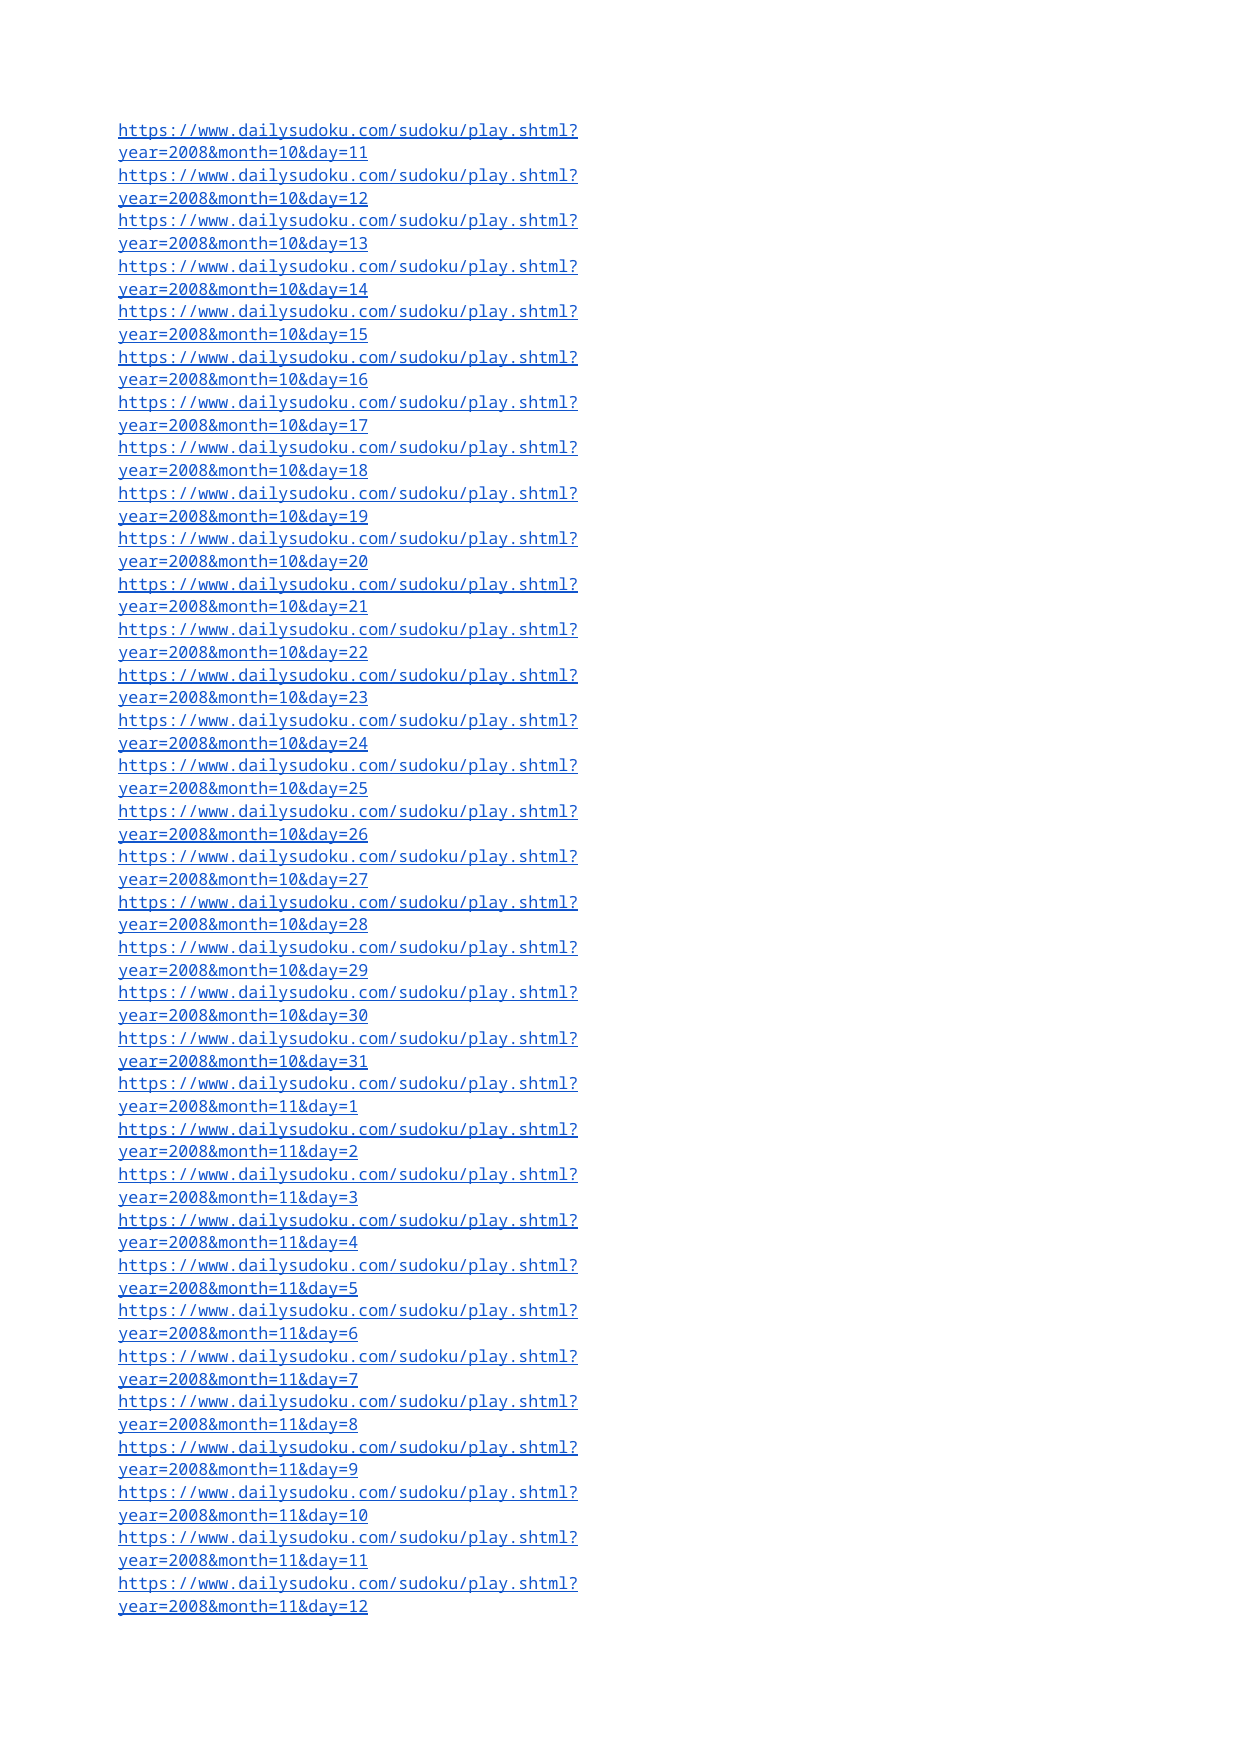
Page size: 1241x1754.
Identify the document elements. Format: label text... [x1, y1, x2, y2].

table_cell https://www.dailysudoku.com/sudoku/play.shtml?year=2008&month=10&day=26 [118, 799, 812, 845]
table_cell https://www.dailysudoku.com/sudoku/play.shtml?year=2008&month=10&day=21 [118, 572, 812, 618]
table_cell https://www.dailysudoku.com/sudoku/play.shtml?year=2008&month=11&day=9 [118, 1435, 812, 1481]
table_cell https://www.dailysudoku.com/sudoku/play.shtml?year=2008&month=10&day=17 [118, 391, 812, 436]
table_cell https://www.dailysudoku.com/sudoku/play.shtml?year=2008&month=10&day=20 [118, 527, 812, 572]
table_cell https://www.dailysudoku.com/sudoku/play.shtml?year=2008&month=11&day=12 [118, 1571, 812, 1617]
table_cell https://www.dailysudoku.com/sudoku/play.shtml?year=2008&month=10&day=30 [118, 981, 812, 1026]
table_cell https://www.dailysudoku.com/sudoku/play.shtml?year=2008&month=10&day=31 [118, 1026, 812, 1072]
table_cell https://www.dailysudoku.com/sudoku/play.shtml?year=2008&month=11&day=8 [118, 1390, 812, 1435]
table_cell https://www.dailysudoku.com/sudoku/play.shtml?year=2008&month=11&day=4 [118, 1208, 812, 1253]
table_cell https://www.dailysudoku.com/sudoku/play.shtml?year=2008&month=10&day=15 [118, 300, 812, 345]
table_cell https://www.dailysudoku.com/sudoku/play.shtml?year=2008&month=11&day=7 [118, 1344, 812, 1390]
table_cell https://www.dailysudoku.com/sudoku/play.shtml?year=2008&month=10&day=27 [118, 845, 812, 890]
table_cell https://www.dailysudoku.com/sudoku/play.shtml?year=2008&month=11&day=2 [118, 1117, 812, 1163]
table_cell https://www.dailysudoku.com/sudoku/play.shtml?year=2008&month=10&day=22 [118, 618, 812, 663]
table_cell https://www.dailysudoku.com/sudoku/play.shtml?year=2008&month=10&day=12 [118, 164, 812, 209]
table_cell https://www.dailysudoku.com/sudoku/play.shtml?year=2008&month=11&day=11 [118, 1526, 812, 1571]
table_cell https://www.dailysudoku.com/sudoku/play.shtml?year=2008&month=11&day=1 [118, 1072, 812, 1117]
table_cell https://www.dailysudoku.com/sudoku/play.shtml?year=2008&month=11&day=6 [118, 1299, 812, 1344]
table_cell https://www.dailysudoku.com/sudoku/play.shtml?year=2008&month=10&day=11 [118, 118, 812, 163]
table_cell https://www.dailysudoku.com/sudoku/play.shtml?year=2008&month=10&day=19 [118, 481, 812, 527]
table_cell https://www.dailysudoku.com/sudoku/play.shtml?year=2008&month=11&day=5 [118, 1254, 812, 1299]
table_cell https://www.dailysudoku.com/sudoku/play.shtml?year=2008&month=10&day=23 [118, 663, 812, 708]
table_cell https://www.dailysudoku.com/sudoku/play.shtml?year=2008&month=11&day=3 [118, 1163, 812, 1208]
table_cell https://www.dailysudoku.com/sudoku/play.shtml?year=2008&month=10&day=24 [118, 709, 812, 754]
table_cell https://www.dailysudoku.com/sudoku/play.shtml?year=2008&month=10&day=13 [118, 209, 812, 254]
table_cell https://www.dailysudoku.com/sudoku/play.shtml?year=2008&month=10&day=14 [118, 254, 812, 300]
table_cell https://www.dailysudoku.com/sudoku/play.shtml?year=2008&month=10&day=29 [118, 936, 812, 981]
table_cell https://www.dailysudoku.com/sudoku/play.shtml?year=2008&month=10&day=25 [118, 754, 812, 799]
table_cell https://www.dailysudoku.com/sudoku/play.shtml?year=2008&month=10&day=16 [118, 345, 812, 391]
table_cell https://www.dailysudoku.com/sudoku/play.shtml?year=2008&month=10&day=18 [118, 436, 812, 481]
table_cell https://www.dailysudoku.com/sudoku/play.shtml?year=2008&month=11&day=10 [118, 1481, 812, 1526]
table_cell https://www.dailysudoku.com/sudoku/play.shtml?year=2008&month=10&day=28 [118, 890, 812, 936]
